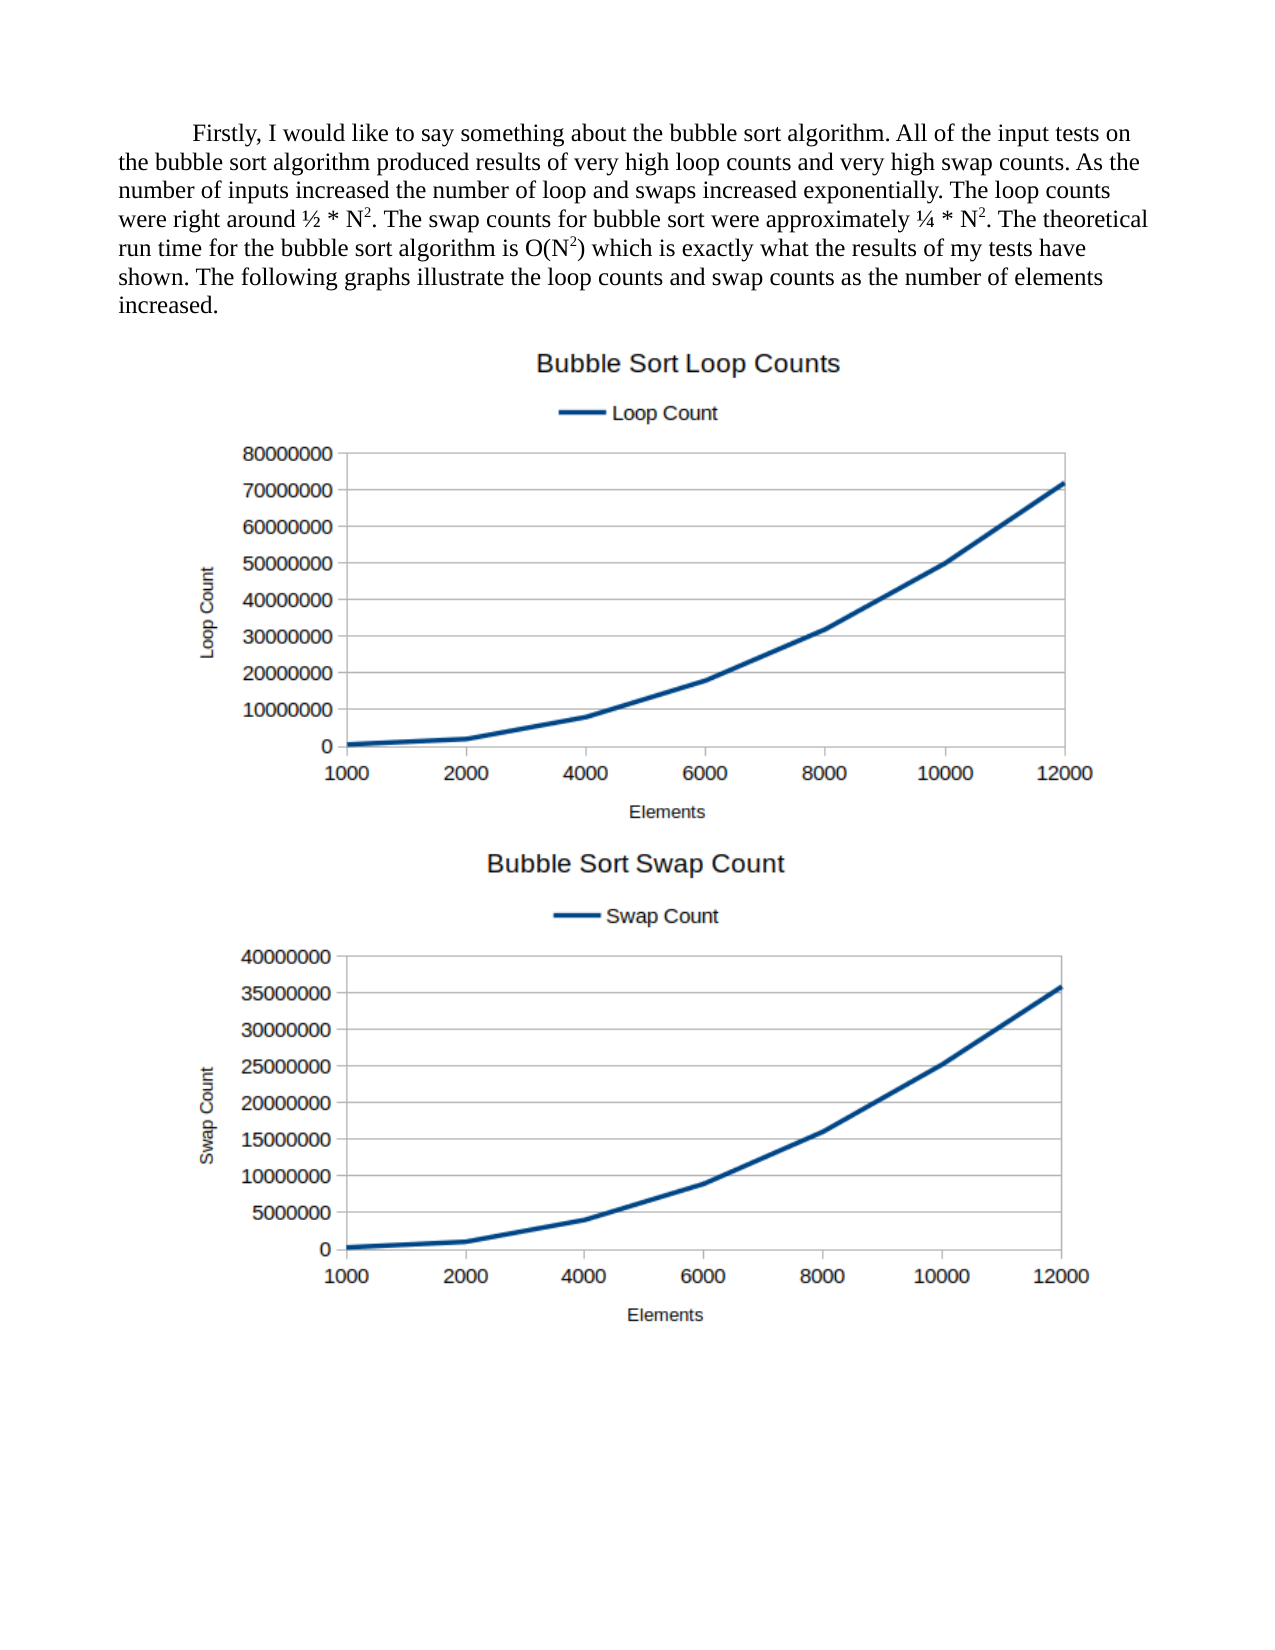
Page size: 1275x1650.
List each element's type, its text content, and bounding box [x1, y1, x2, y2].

text Firstly, I would like to say something about the bubble sort algorithm. All of the input tests on the bubble sort algorithm produced results of very high loop counts and very high swap counts. As the number of inputs increased the number of loop and swaps increased exponentially. The loop counts were right around ½ * N2. The swap counts for bubble sort were approximately ¼ * N2. The theoretical run time for the bubble sort algorithm is O(N2) which is exactly what the results of my tests have shown. The following graphs illustrate the loop counts and swap counts as the number of elements increased. [118, 118, 1157, 319]
picture [165, 319, 1111, 1340]
